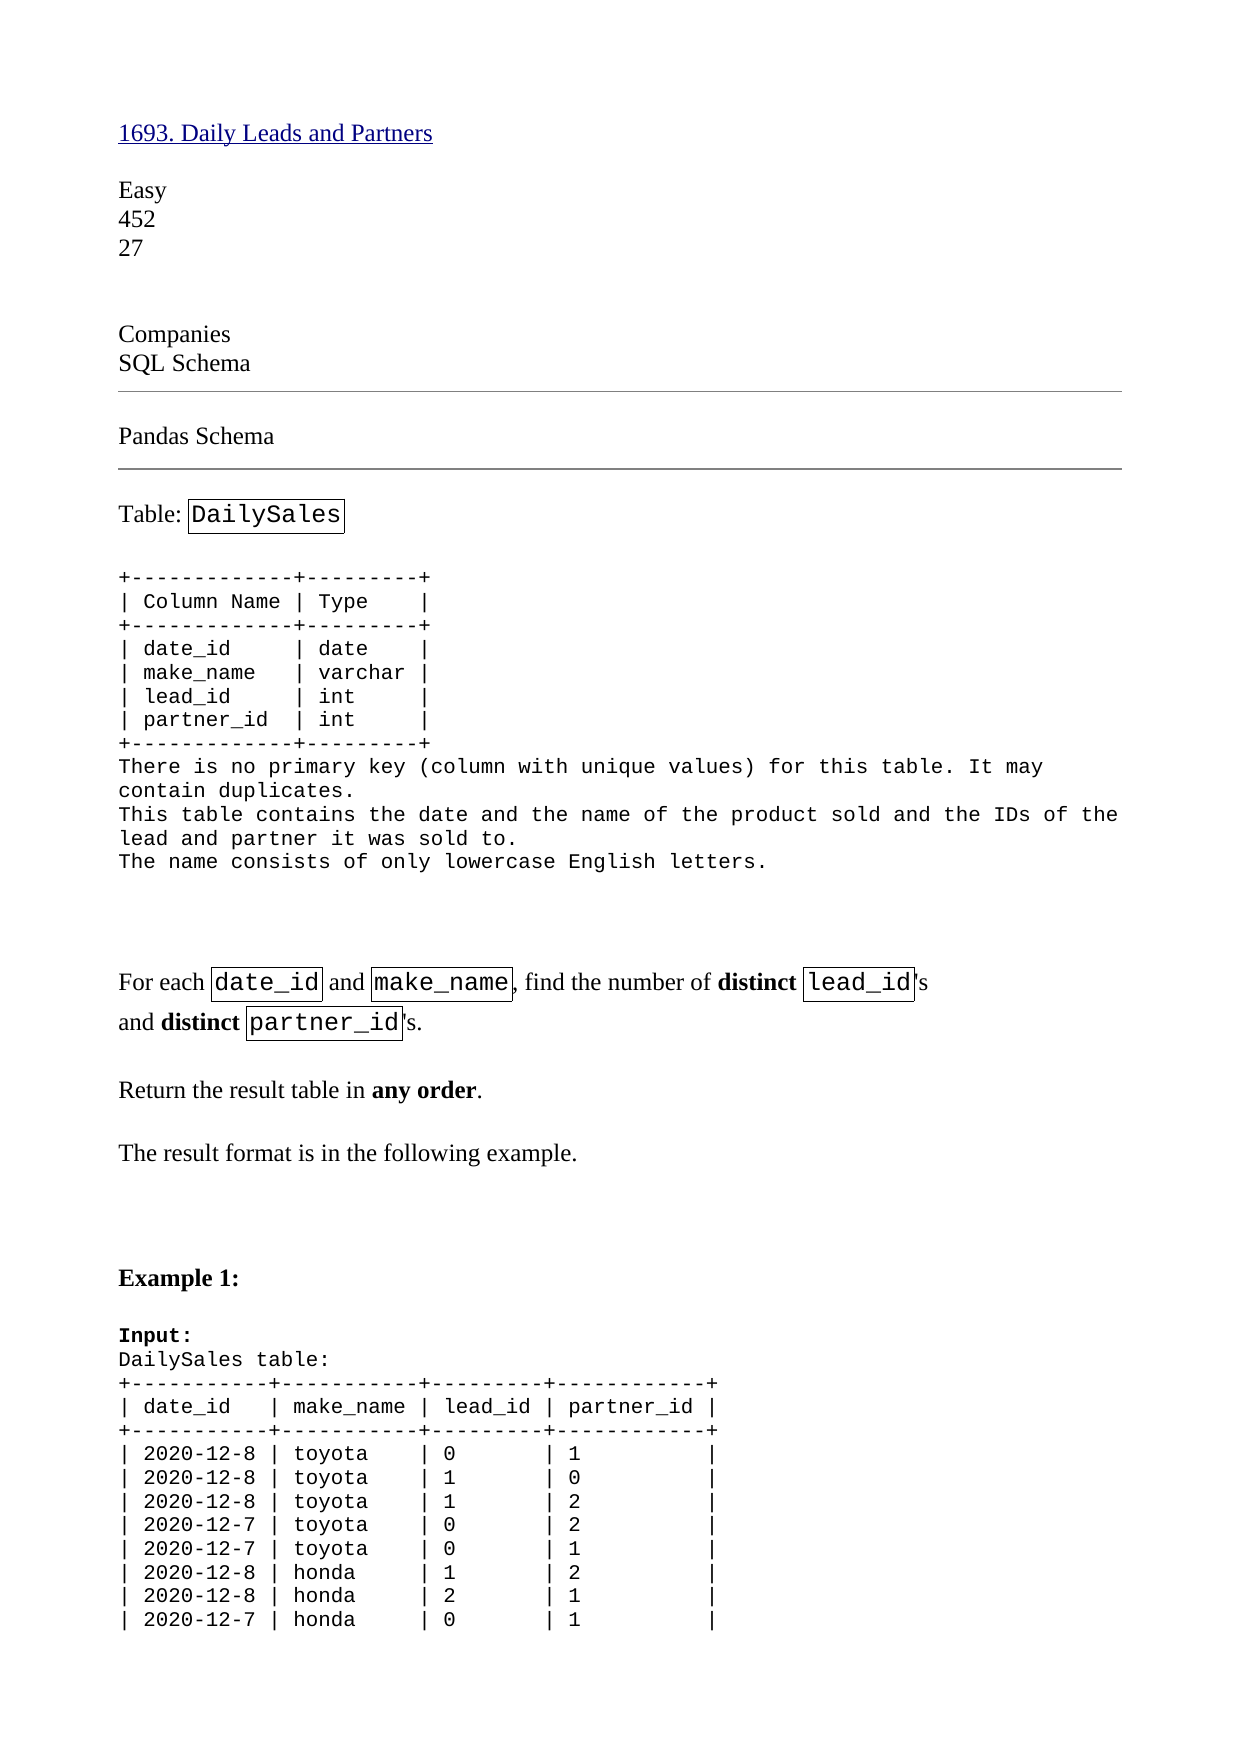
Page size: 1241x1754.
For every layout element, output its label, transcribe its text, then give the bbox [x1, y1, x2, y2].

text The result format is in the following example. [118, 1138, 1122, 1166]
text The name consists of only lowercase English letters. [118, 851, 1122, 875]
text SQL Schema [118, 348, 1122, 377]
text DailySales table: [118, 1349, 1122, 1372]
text +-----------+-----------+---------+------------+ [118, 1372, 1122, 1396]
text Companies [118, 319, 1122, 348]
text +-------------+---------+ [118, 567, 1122, 591]
text Easy [118, 176, 1122, 204]
text Pandas Schema [118, 421, 1122, 450]
text | date_id | date | [118, 638, 1122, 662]
text | 2020-12-7 | toyota | 0 | 2 | [118, 1514, 1122, 1538]
text | 2020-12-8 | toyota | 1 | 0 | [118, 1467, 1122, 1491]
text Table: DailySales [118, 498, 344, 533]
text 27 [118, 233, 1122, 262]
text | 2020-12-8 | honda | 2 | 1 | [118, 1585, 1122, 1609]
text Return the result table in any order. [118, 1075, 1122, 1104]
text There is no primary key (column with unique values) for this table. It may contain duplicates. [118, 757, 1122, 804]
text This table contains the date and the name of the product sold and the IDs of the lead and partner it was sold to. [118, 804, 1122, 851]
text | partner_id | int | [118, 709, 1122, 733]
text | lead_id | int | [118, 686, 1122, 709]
text [345, 498, 1122, 533]
text Input: [118, 1325, 1122, 1349]
text 1693. Daily Leads and Partners [118, 118, 1122, 147]
text 452 [118, 204, 1122, 233]
text +-----------+-----------+---------+------------+ [118, 1420, 1122, 1443]
text | make_name | varchar | [118, 662, 1122, 686]
text | Column Name | Type | [118, 591, 1122, 615]
text | date_id | make_name | lead_id | partner_id | [118, 1396, 1122, 1420]
text | 2020-12-8 | toyota | 0 | 1 | [118, 1443, 1122, 1467]
text +-------------+---------+ [118, 733, 1122, 757]
text Example 1: [118, 1263, 1122, 1291]
text +-------------+---------+ [118, 615, 1122, 638]
text | 2020-12-8 | toyota | 1 | 2 | [118, 1491, 1122, 1514]
text | 2020-12-7 | honda | 0 | 1 | [118, 1609, 1122, 1633]
text For each date_id and make_name, find the number of distinct lead_id's and distinct partner_id's. [118, 967, 1122, 1041]
text | 2020-12-7 | toyota | 0 | 1 | [118, 1538, 1122, 1562]
text | 2020-12-8 | honda | 1 | 2 | [118, 1562, 1122, 1585]
